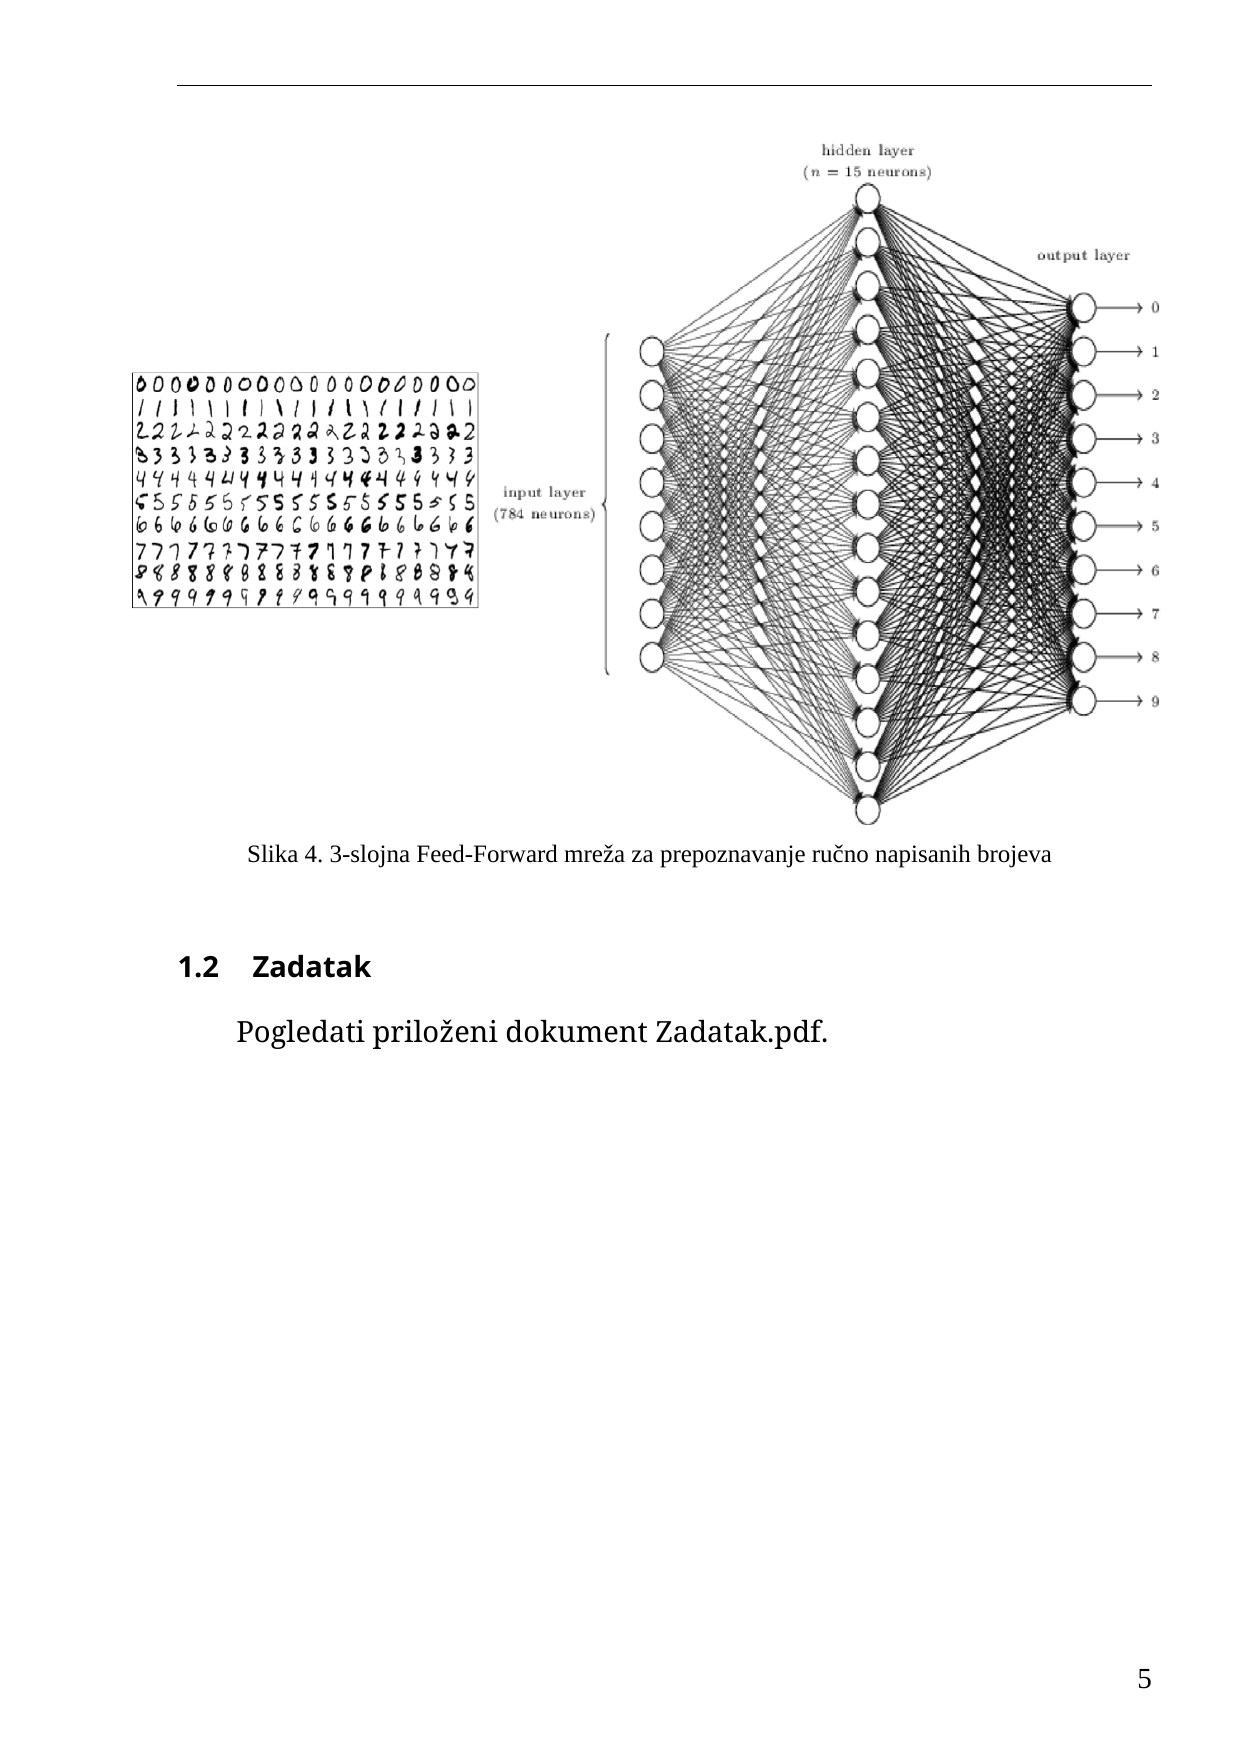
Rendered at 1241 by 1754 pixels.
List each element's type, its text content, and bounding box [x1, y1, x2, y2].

picture [131, 136, 1168, 825]
text Slika 4. 3-slojna Feed-Forward mreža za prepoznavanje ručno napisanih brojeva [132, 825, 1167, 868]
subtitle Zadatak [177, 946, 1152, 986]
text Pogledati priloženi dokument Zadatak.pdf. [177, 1012, 1152, 1051]
